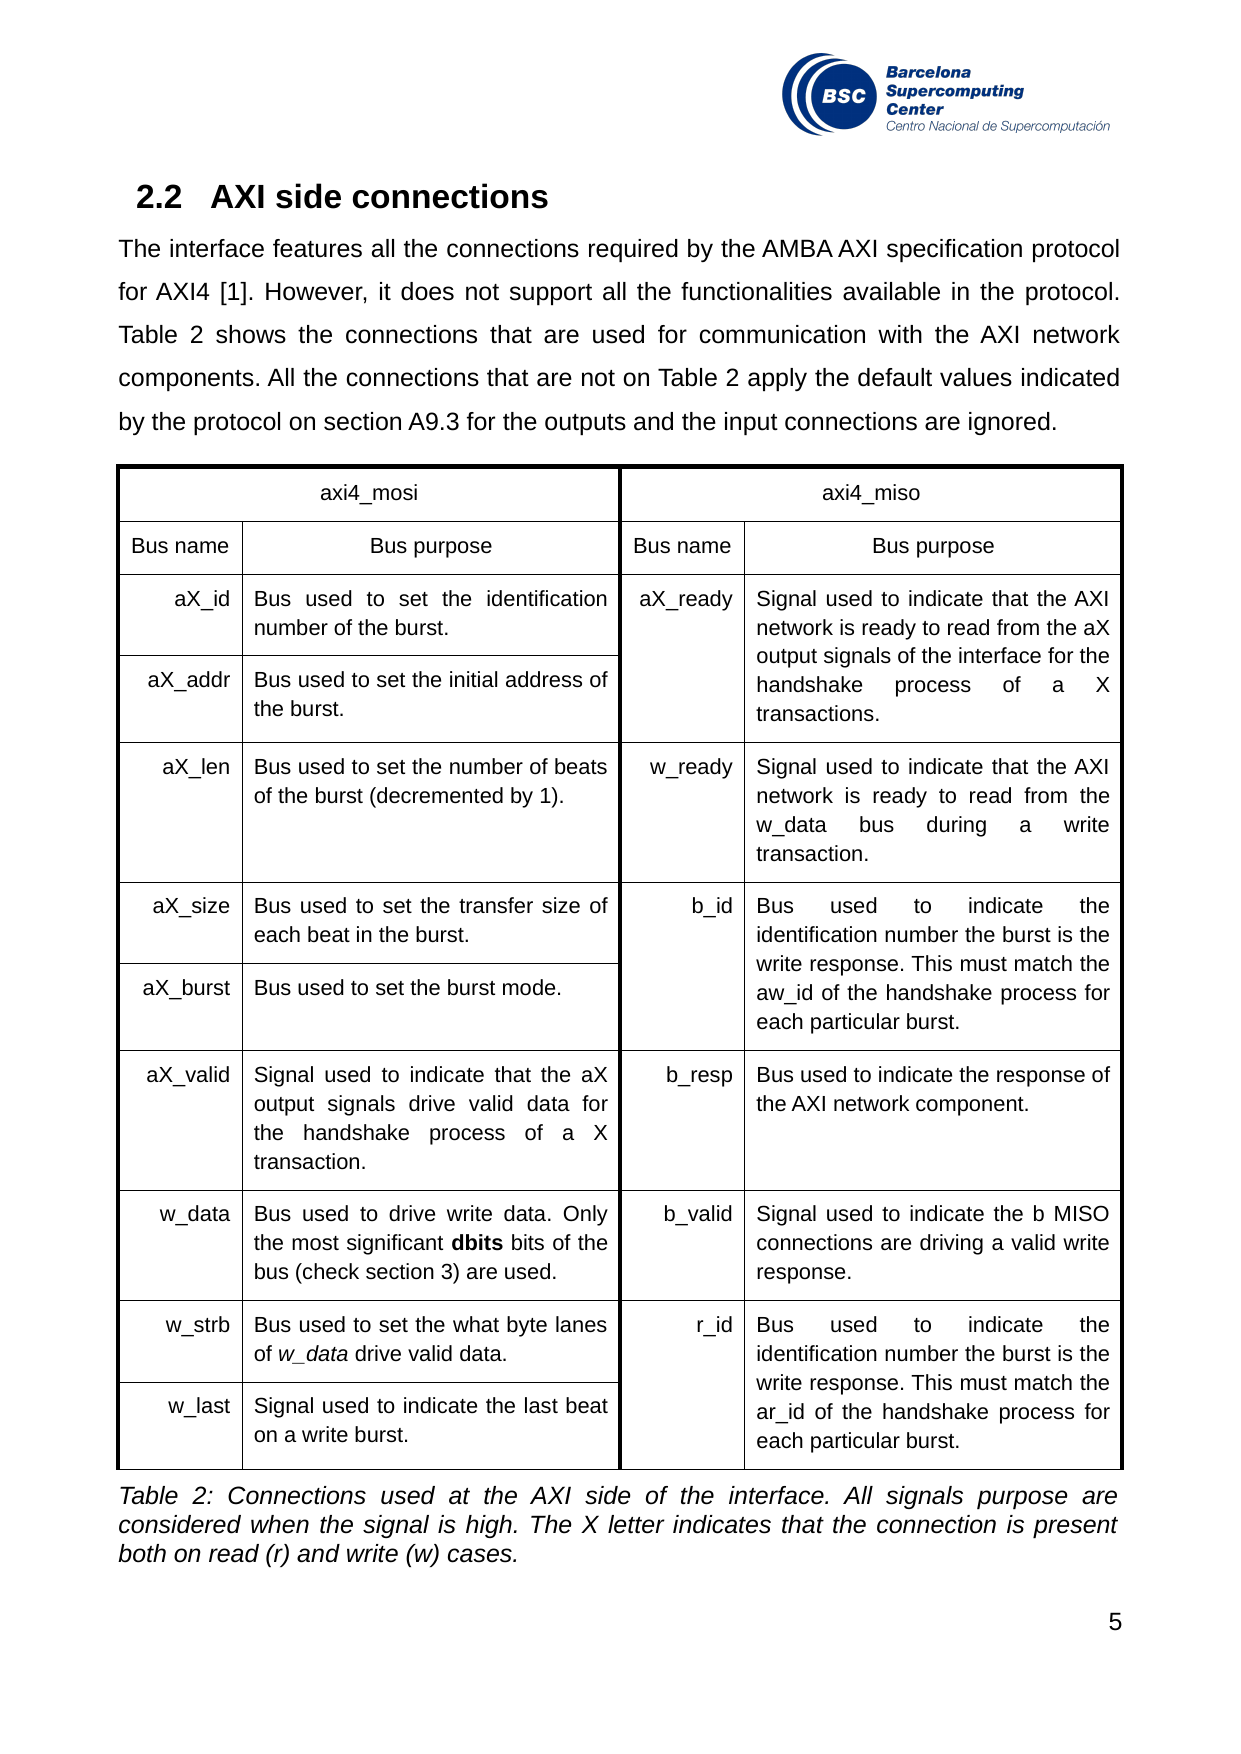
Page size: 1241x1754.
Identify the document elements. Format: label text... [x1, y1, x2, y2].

table_cell Bus used to indicate the identification number the burst is the write response. This must match the ar_id of the handshake process for each particular burst. [745, 1301, 1120, 1468]
table_cell aX_size [120, 883, 242, 963]
table_cell r_id [622, 1301, 744, 1468]
table_cell Signal used to indicate the b MISO connections are driving a valid write response. [745, 1191, 1120, 1300]
table_cell aX_valid [120, 1051, 242, 1189]
text The interface features all the connections required by the AMBA AXI specification protocol for AXI4 [1]. However, it does not support all the functionalities available in the protocol. Table 2 shows the connections that are used for communication with the AXI network components. All the connections that are not on Table 2 apply the default values indicated by the protocol on section A9.3 for the outputs and the input connections are ignored. [118, 234, 1122, 435]
table_cell b_id [622, 883, 744, 1050]
table_header axi4_mosi [120, 469, 618, 521]
table_cell Signal used to indicate that the AXI network is ready to read from the w_data bus during a write transaction. [745, 743, 1120, 882]
table_cell Bus used to set the transfer size of each beat in the burst. [243, 883, 618, 963]
table_cell Signal used to indicate that the AXI network is ready to read from the aX output signals of the interface for the handshake process of a X transactions. [745, 575, 1120, 742]
picture [780, 49, 1112, 138]
table_cell Bus name [622, 522, 744, 574]
table_cell w_ready [622, 743, 744, 882]
table_cell aX_len [120, 743, 242, 882]
table_cell aX_burst [120, 964, 242, 1050]
table_cell w_data [120, 1191, 242, 1300]
table_cell Bus purpose [243, 522, 618, 574]
table_cell w_strb [120, 1301, 242, 1382]
table_cell aX_addr [120, 656, 242, 742]
table_cell Bus used to set the number of beats of the burst (decremented by 1). [243, 743, 618, 882]
table_cell Signal used to indicate the last beat on a write burst. [243, 1383, 618, 1468]
table_cell Bus used to set the initial address of the burst. [243, 656, 618, 742]
table_cell b_resp [622, 1051, 744, 1189]
table_cell Bus used to drive write data. Only the most significant dbits bits of the bus (check section 3) are used. [243, 1191, 618, 1300]
table_cell Bus used to set the burst mode. [243, 964, 618, 1050]
table_cell b_valid [622, 1191, 744, 1300]
table_cell Bus used to set the what byte lanes of w_data drive valid data. [243, 1301, 618, 1382]
table_cell Bus used to indicate the identification number the burst is the write response. This must match the aw_id of the handshake process for each particular burst. [745, 883, 1120, 1050]
table_header axi4_miso [622, 469, 1120, 521]
table_cell w_last [120, 1383, 242, 1468]
table_cell Bus purpose [745, 522, 1120, 574]
text Table 2: Connections used at the AXI side of the interface. All signals purpose are considered when the signal is high. The X letter indicates that the connection is present both on read (r) and write (w) cases. [118, 1481, 1122, 1567]
table_cell Signal used to indicate that the aX output signals drive valid data for the handshake process of a X transaction. [243, 1051, 618, 1189]
subtitle AXI side connections [136, 177, 1122, 216]
table_cell aX_ready [622, 575, 744, 742]
table_cell Bus used to indicate the response of the AXI network component. [745, 1051, 1120, 1189]
table_cell Bus used to set the identification number of the burst. [243, 575, 618, 655]
table_cell Bus name [120, 522, 242, 574]
table_cell aX_id [120, 575, 242, 655]
